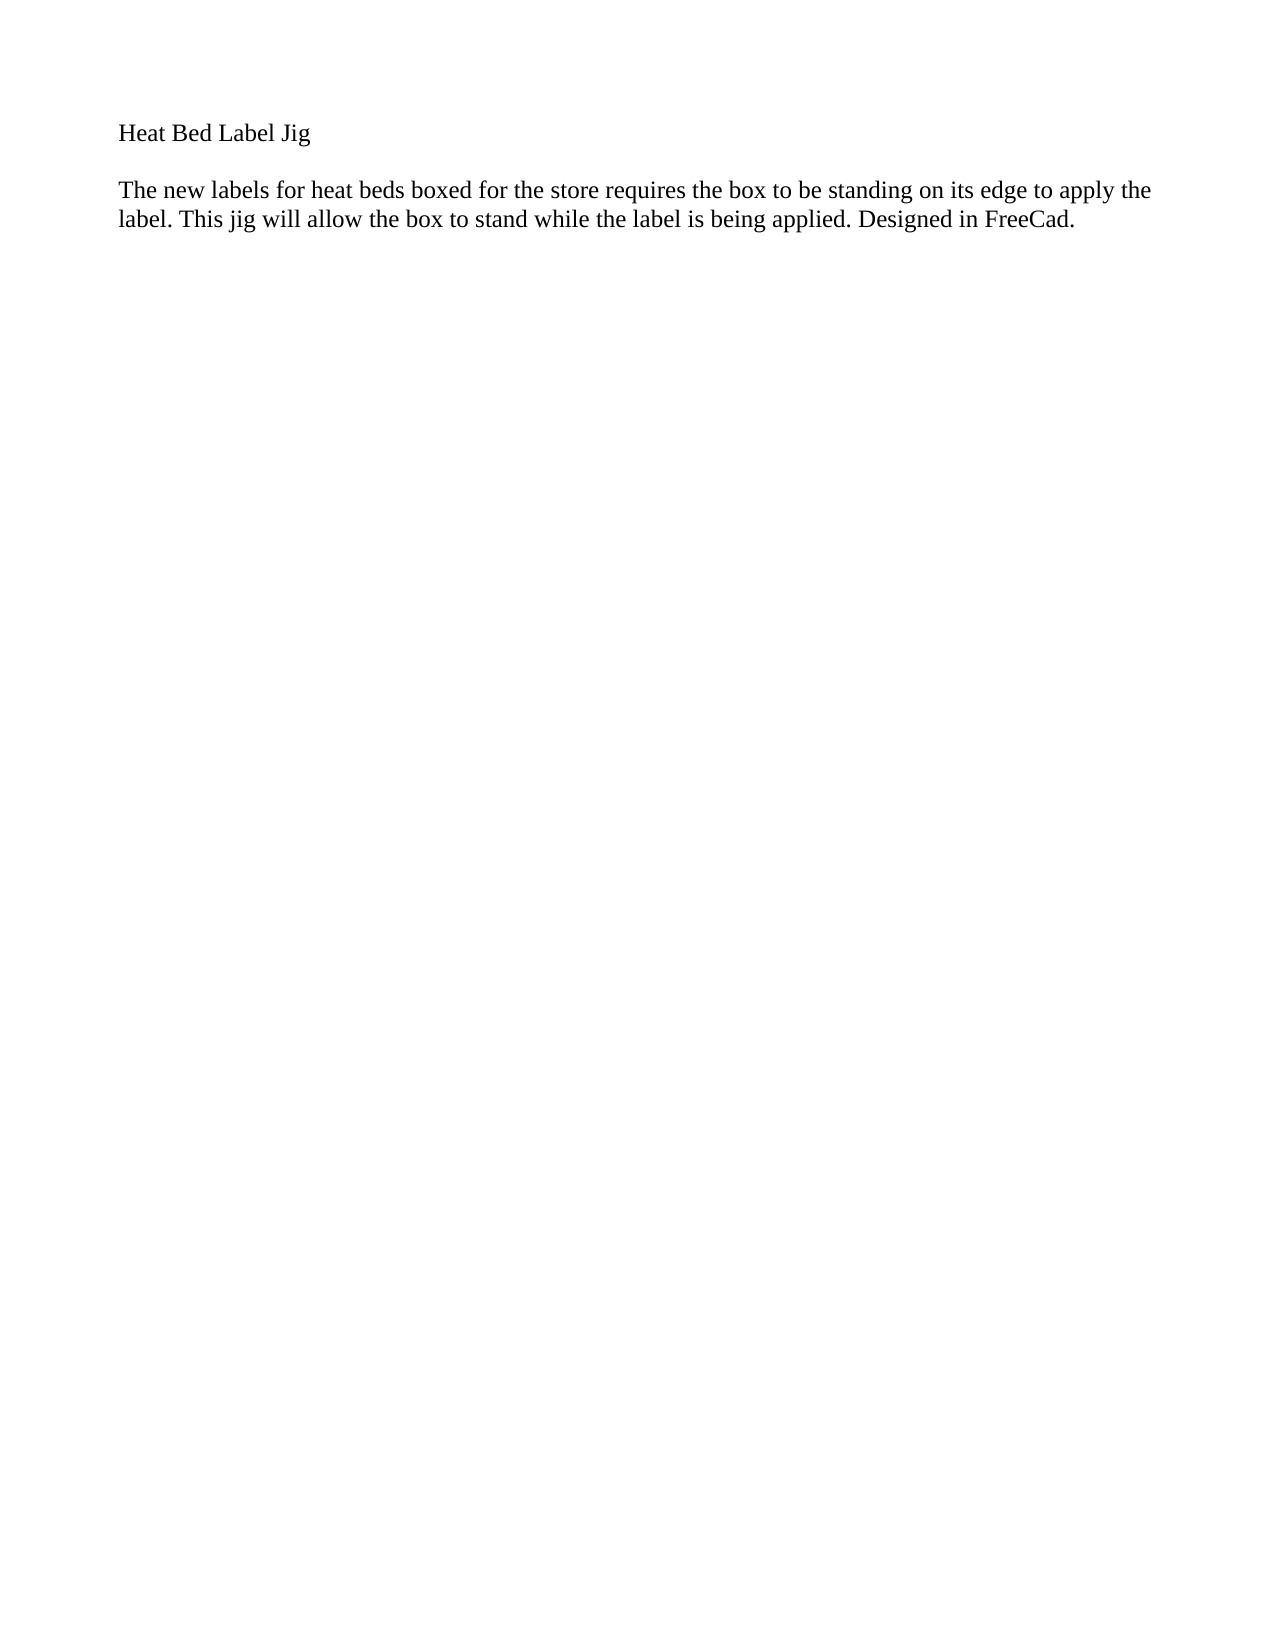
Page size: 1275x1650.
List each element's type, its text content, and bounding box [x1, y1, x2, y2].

text The new labels for heat beds boxed for the store requires the box to be standing on its edge to apply the label. This jig will allow the box to stand while the label is being applied. Designed in FreeCad. [118, 176, 1157, 233]
text Heat Bed Label Jig [118, 118, 1157, 147]
